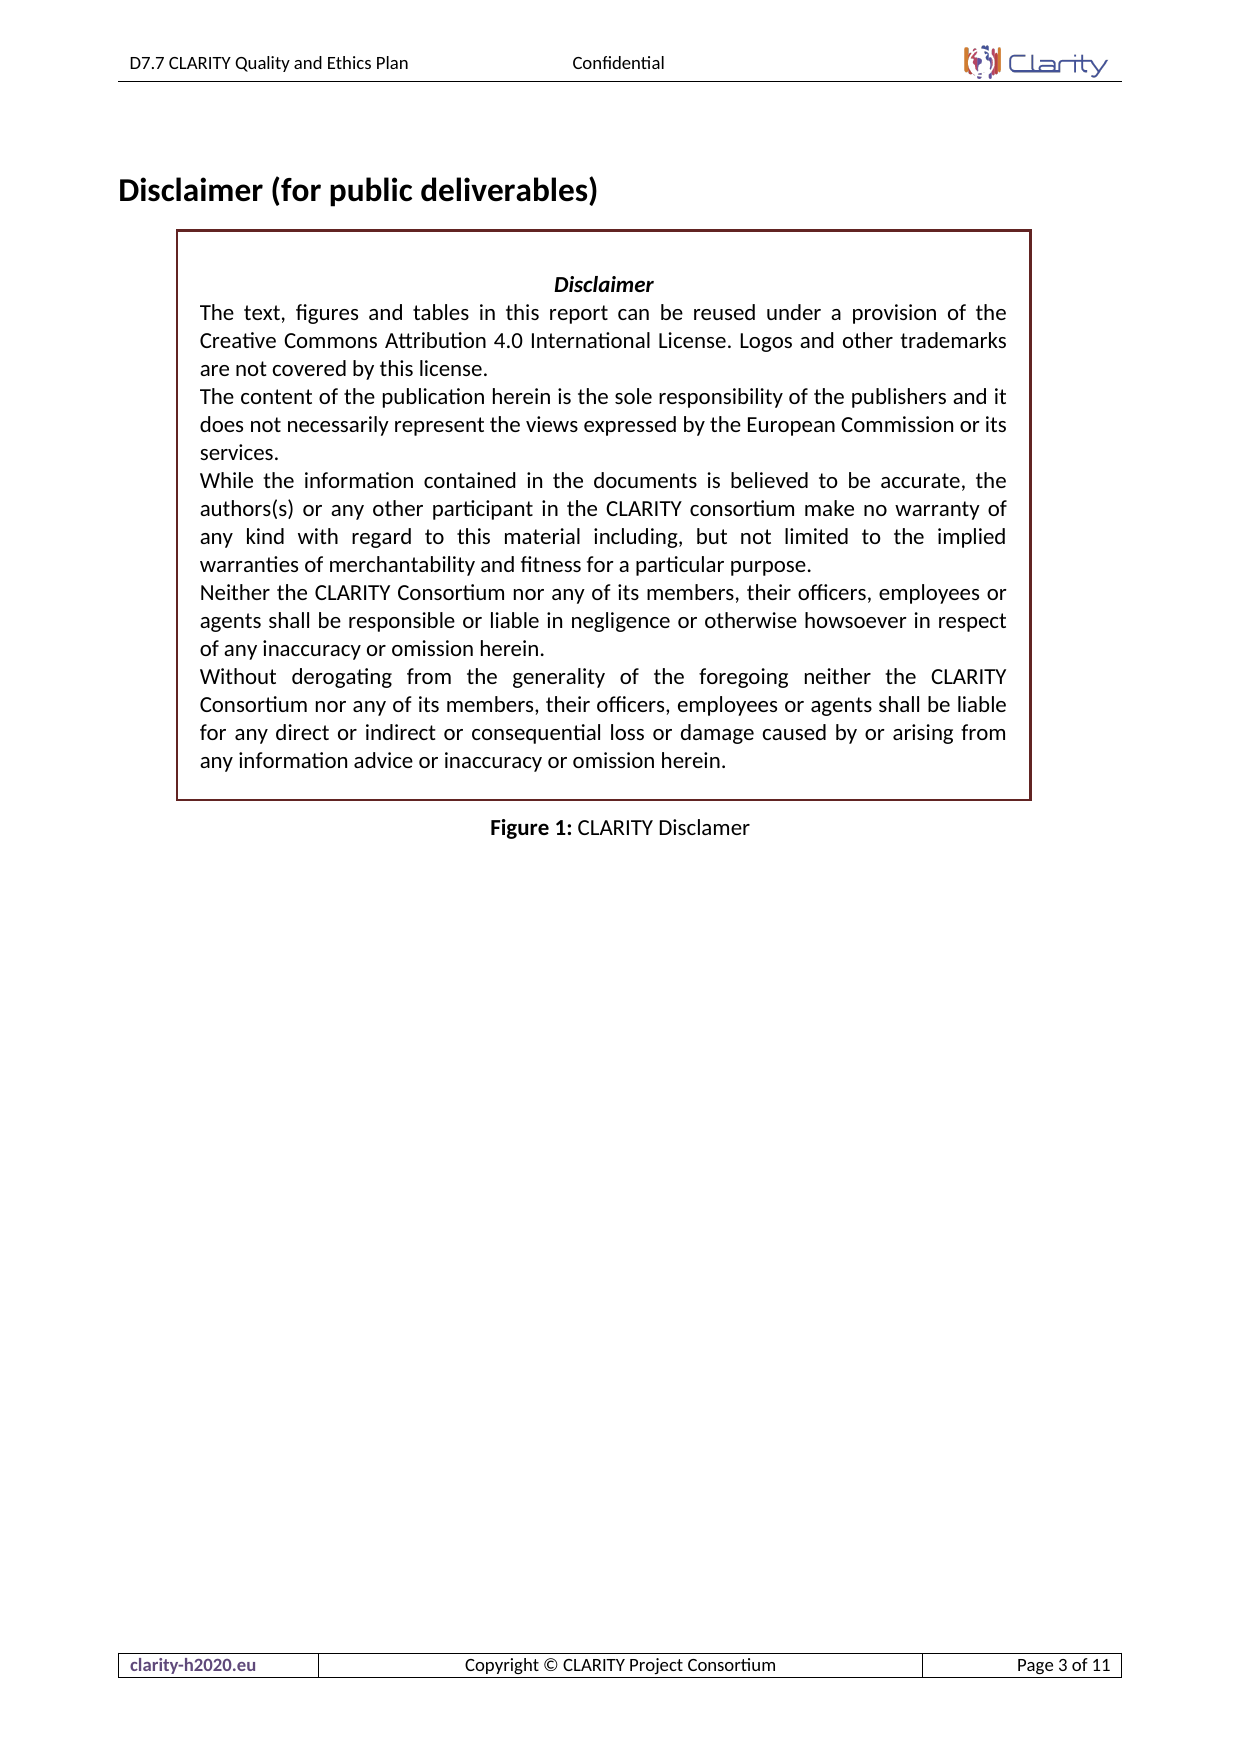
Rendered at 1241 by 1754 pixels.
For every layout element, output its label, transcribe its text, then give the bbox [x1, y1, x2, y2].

text Disclaimer (for public deliverables) [118, 169, 1122, 210]
picture [961, 44, 1111, 81]
text Figure 1: CLARITY Disclamer [118, 813, 1122, 841]
